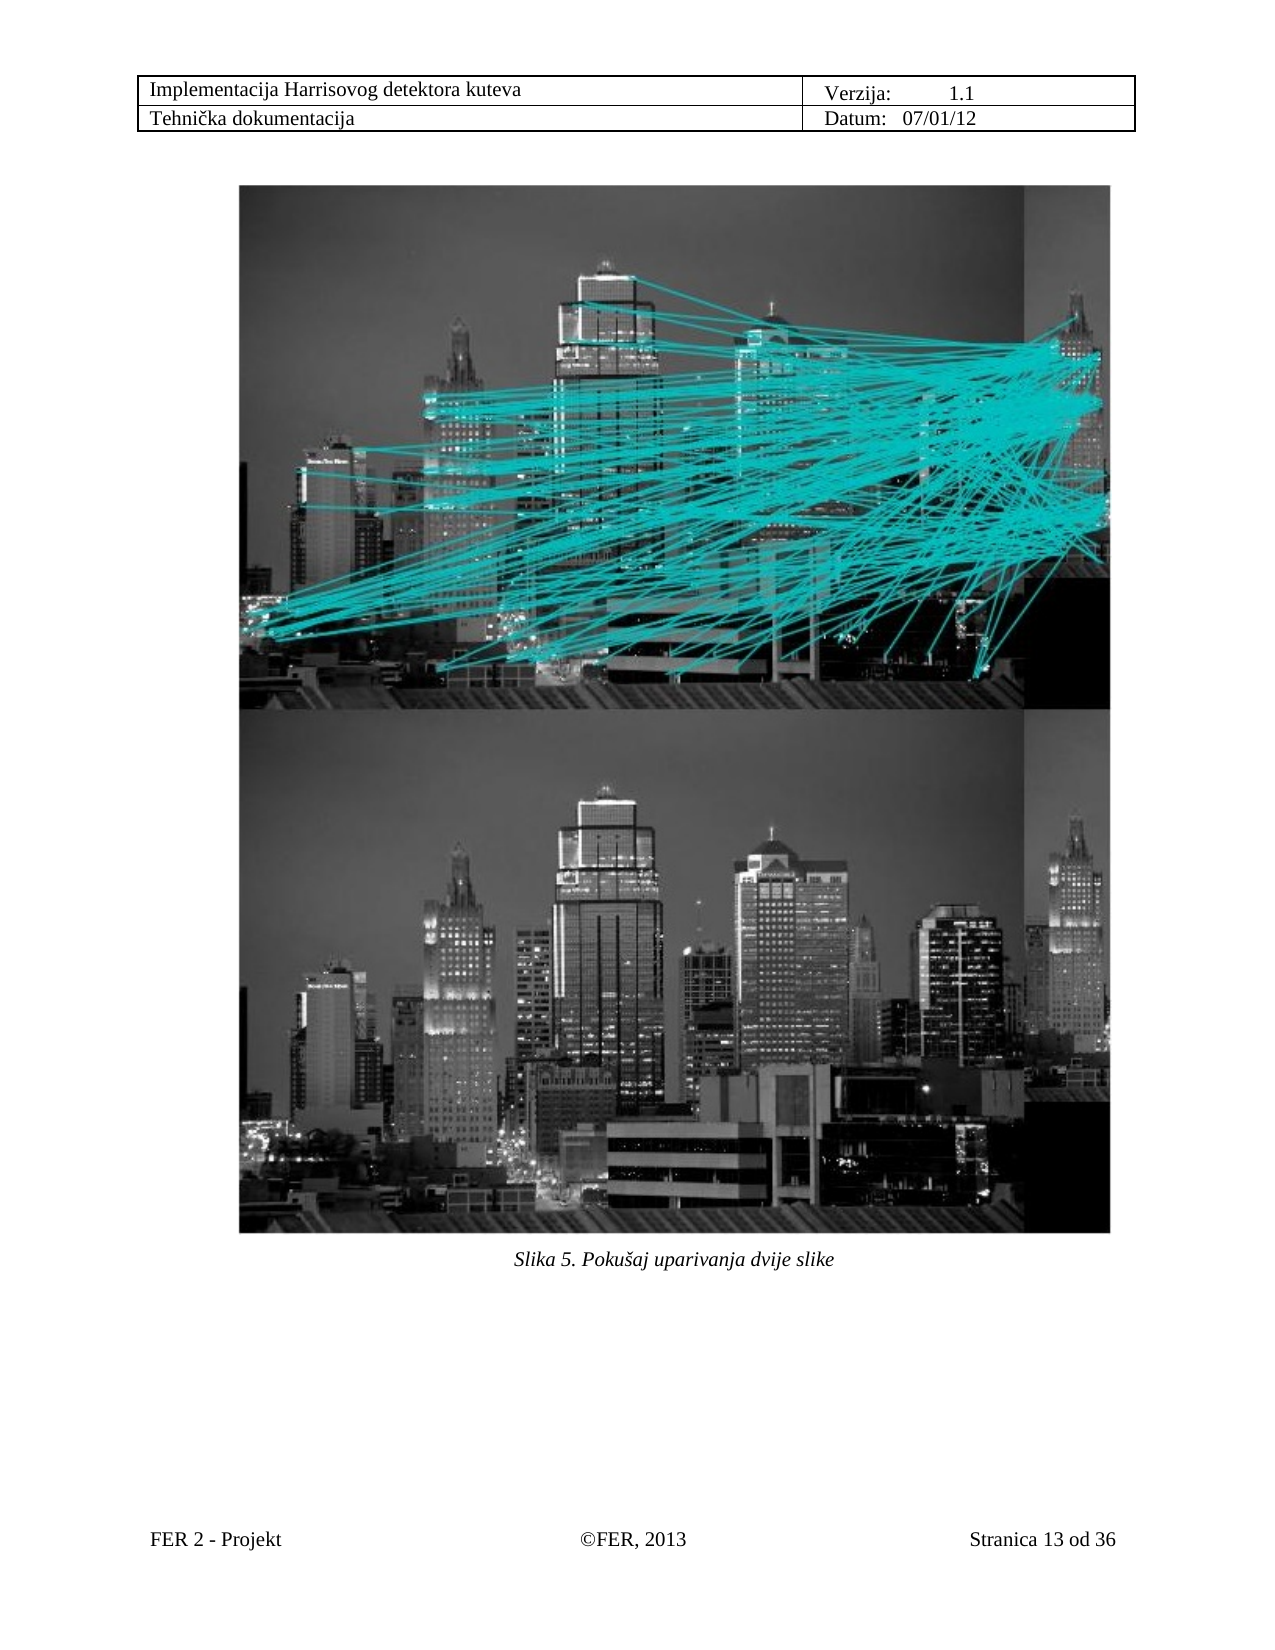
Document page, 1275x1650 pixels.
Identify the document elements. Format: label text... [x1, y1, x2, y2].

picture [238, 185, 1112, 1235]
text Slika 5. Pokušaj uparivanja dvije slike [238, 1235, 1112, 1271]
